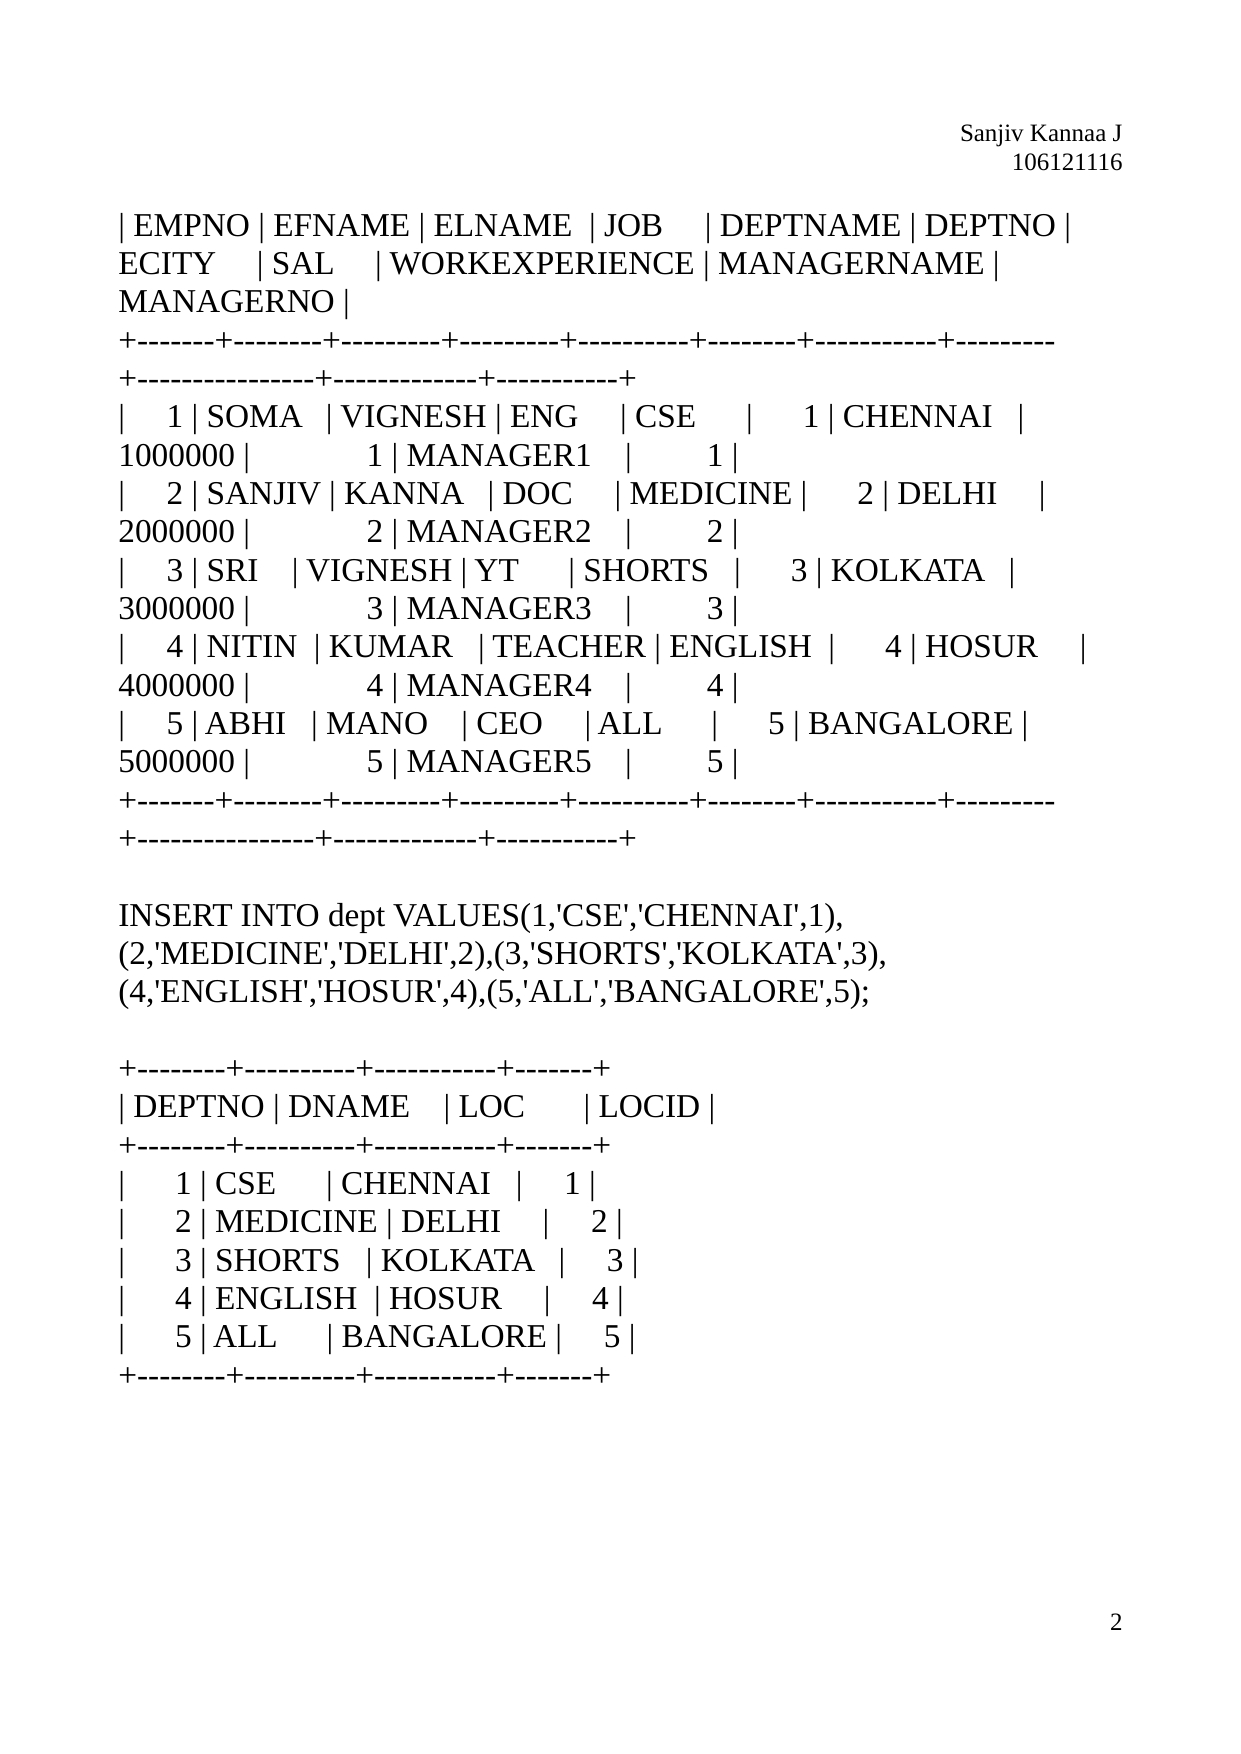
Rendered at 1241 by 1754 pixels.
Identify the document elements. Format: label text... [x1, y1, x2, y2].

text +--------+----------+-----------+-------+ [118, 1048, 1122, 1087]
text | DEPTNO | DNAME | LOC | LOCID | [118, 1087, 1122, 1125]
text | 1 | CSE | CHENNAI | 1 | [118, 1163, 1122, 1202]
text | 2 | SANJIV | KANNA | DOC | MEDICINE | 2 | DELHI | 2000000 | 2 | MANAGER2 | 2 | [118, 473, 1122, 550]
text +-------+--------+---------+---------+----------+--------+-----------+---------+----------------+-------------+-----------+ [118, 320, 1122, 397]
text | 1 | SOMA | VIGNESH | ENG | CSE | 1 | CHENNAI | 1000000 | 1 | MANAGER1 | 1 | [118, 397, 1122, 473]
text +-------+--------+---------+---------+----------+--------+-----------+---------+----------------+-------------+-----------+ [118, 780, 1122, 857]
text | 5 | ABHI | MANO | CEO | ALL | 5 | BANGALORE | 5000000 | 5 | MANAGER5 | 5 | [118, 703, 1122, 780]
text +--------+----------+-----------+-------+ [118, 1125, 1122, 1163]
text | 3 | SRI | VIGNESH | YT | SHORTS | 3 | KOLKATA | 3000000 | 3 | MANAGER3 | 3 | [118, 550, 1122, 627]
text | EMPNO | EFNAME | ELNAME | JOB | DEPTNAME | DEPTNO | ECITY | SAL | WORKEXPERIENCE | MANAGERNAME | MANAGERNO | [118, 205, 1122, 320]
text | 3 | SHORTS | KOLKATA | 3 | [118, 1240, 1122, 1278]
text | 5 | ALL | BANGALORE | 5 | [118, 1317, 1122, 1355]
text | 2 | MEDICINE | DELHI | 2 | [118, 1202, 1122, 1240]
text | 4 | ENGLISH | HOSUR | 4 | [118, 1278, 1122, 1317]
text INSERT INTO dept VALUES(1,'CSE','CHENNAI',1),(2,'MEDICINE','DELHI',2),(3,'SHORTS','KOLKATA',3),(4,'ENGLISH','HOSUR',4),(5,'ALL','BANGALORE',5); [118, 895, 1122, 1010]
text | 4 | NITIN | KUMAR | TEACHER | ENGLISH | 4 | HOSUR | 4000000 | 4 | MANAGER4 | 4 | [118, 627, 1122, 703]
text +--------+----------+-----------+-------+ [118, 1355, 1122, 1393]
